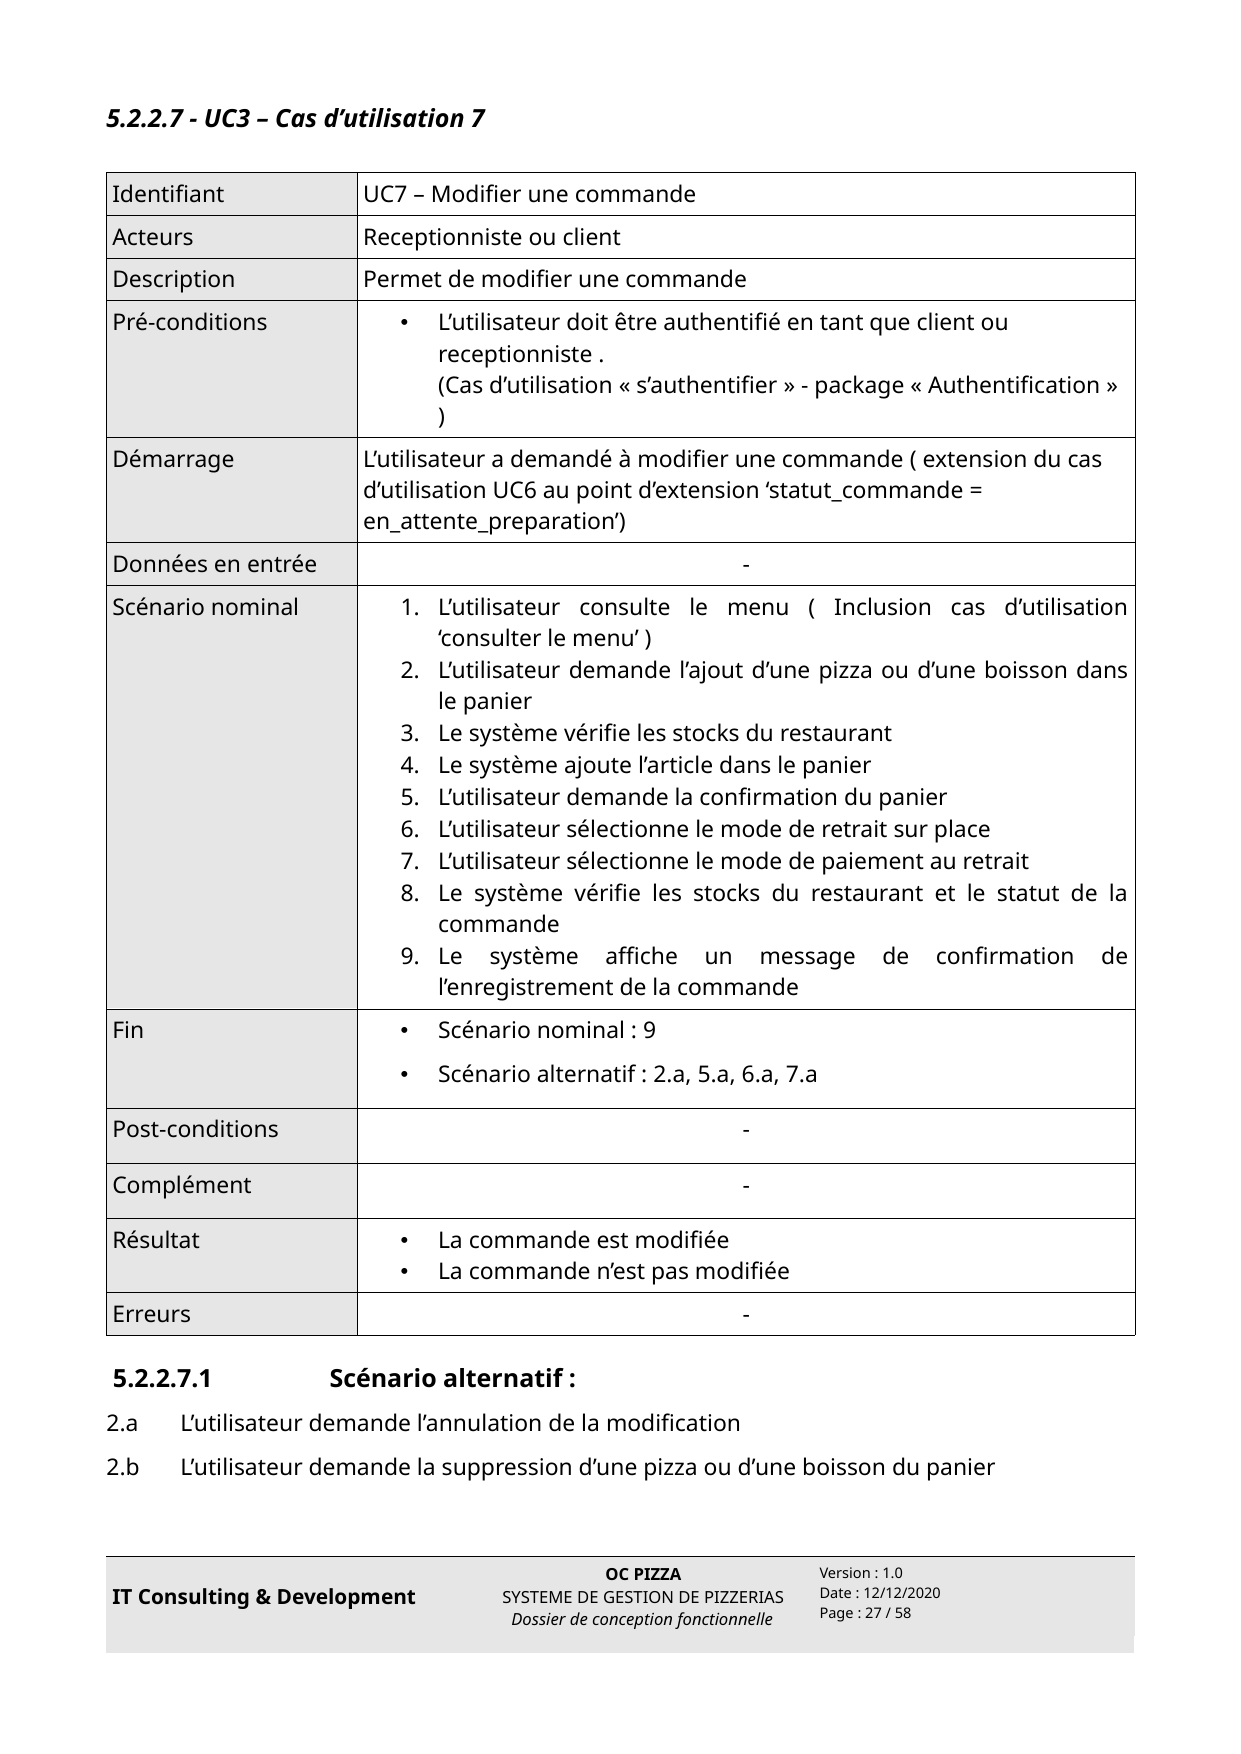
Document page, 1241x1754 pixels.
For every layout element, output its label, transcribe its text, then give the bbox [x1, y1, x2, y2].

table_cell Description [107, 259, 357, 300]
table_cell Permet de modifier une commande [358, 259, 1135, 300]
table_cell Pré-conditions [107, 301, 357, 437]
table_cell Receptionniste ou client [358, 216, 1135, 258]
table_cell Scénario nominal [107, 586, 357, 1008]
subtitle Scénario alternatif : [106, 1360, 1134, 1394]
table_cell Données en entrée [107, 543, 357, 585]
table_cell - [358, 543, 1135, 585]
table_cell - [358, 1164, 1135, 1218]
table_header Identifiant [107, 173, 357, 215]
table_cell Fin [107, 1010, 357, 1108]
table_cell L’utilisateur consulte le menu ( Inclusion cas d’utilisation ‘consulter le menu’ ) L’utilisateur demande l’ajout d’une pizza ou d’une boisson dans le panier Le système vérifie les stocks du restaurant Le système ajoute l’article dans le panier L’utilisateur demande la confirmation du panier L’utilisateur sélectionne le mode de retrait sur place L’utilisateur sélectionne le mode de paiement au retrait Le système vérifie les stocks du restaurant et le statut de la commande Le système affiche un message de confirmation de l’enregistrement de la commande [358, 586, 1135, 1008]
table_header UC7 – Modifier une commande [358, 173, 1135, 215]
table_cell Post-conditions [107, 1109, 357, 1163]
text 2.b L’utilisateur demande la suppression d’une pizza ou d’une boisson du panier [106, 1451, 1134, 1482]
table_cell La commande est modifiée La commande n’est pas modifiée [358, 1219, 1135, 1292]
text 2.a L’utilisateur demande l’annulation de la modification [106, 1407, 1134, 1438]
table_cell Scénario nominal : 9 Scénario alternatif : 2.a, 5.a, 6.a, 7.a [358, 1010, 1135, 1108]
table_cell - [358, 1109, 1135, 1163]
table_cell L’utilisateur a demandé à modifier une commande ( extension du cas d’utilisation UC6 au point d’extension ‘statut_commande = en_attente_preparation’) [358, 438, 1135, 542]
table_cell Erreurs [107, 1293, 357, 1335]
table_cell Complément [107, 1164, 357, 1218]
table_cell Acteurs [107, 216, 357, 258]
table_cell L’utilisateur doit être authentifié en tant que client ou receptionniste . (Cas d’utilisation « s’authentifier » - package « Authentification » ) [358, 301, 1135, 437]
subtitle UC3 – Cas d’utilisation 7 [106, 100, 1134, 134]
table_cell - [358, 1293, 1135, 1335]
table_cell Démarrage [107, 438, 357, 542]
table_cell Résultat [107, 1219, 357, 1292]
